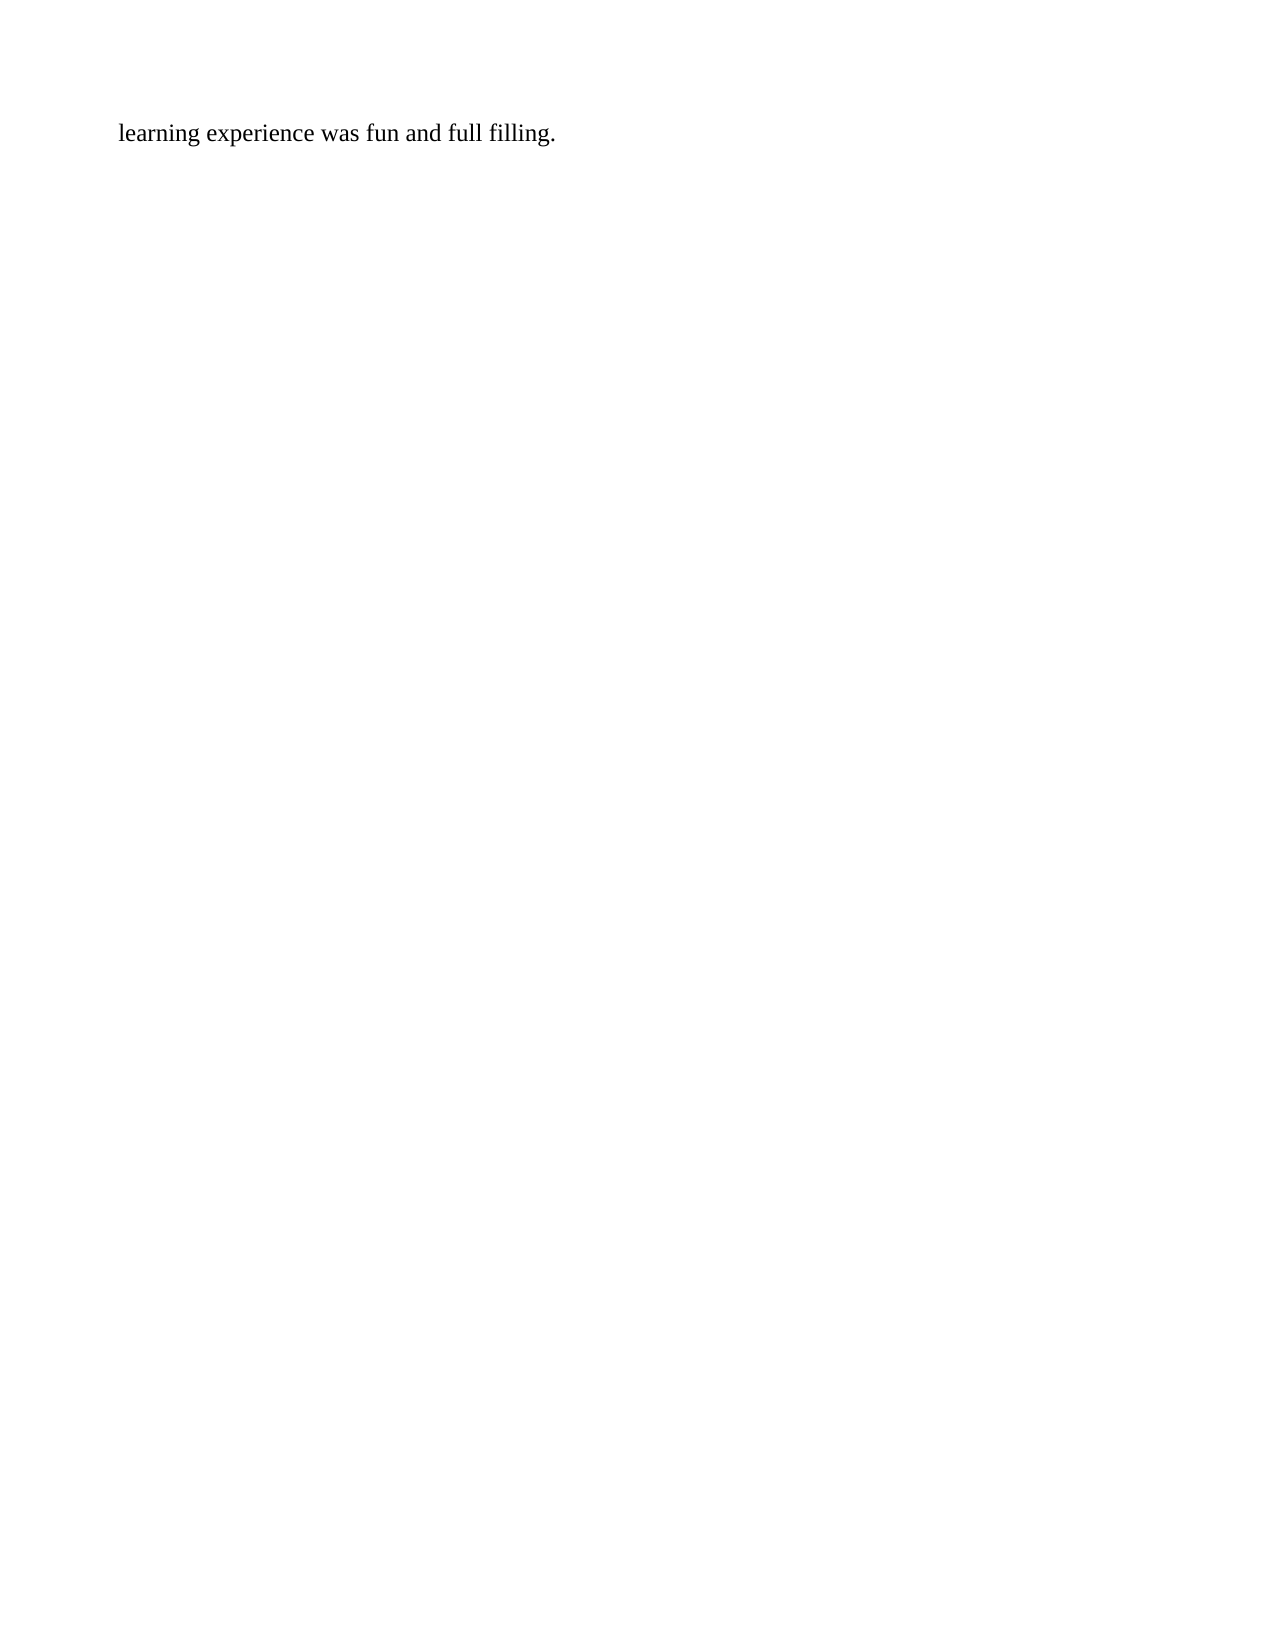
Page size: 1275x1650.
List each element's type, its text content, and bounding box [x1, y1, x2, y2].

text learning experience was fun and full filling. [118, 118, 1157, 147]
